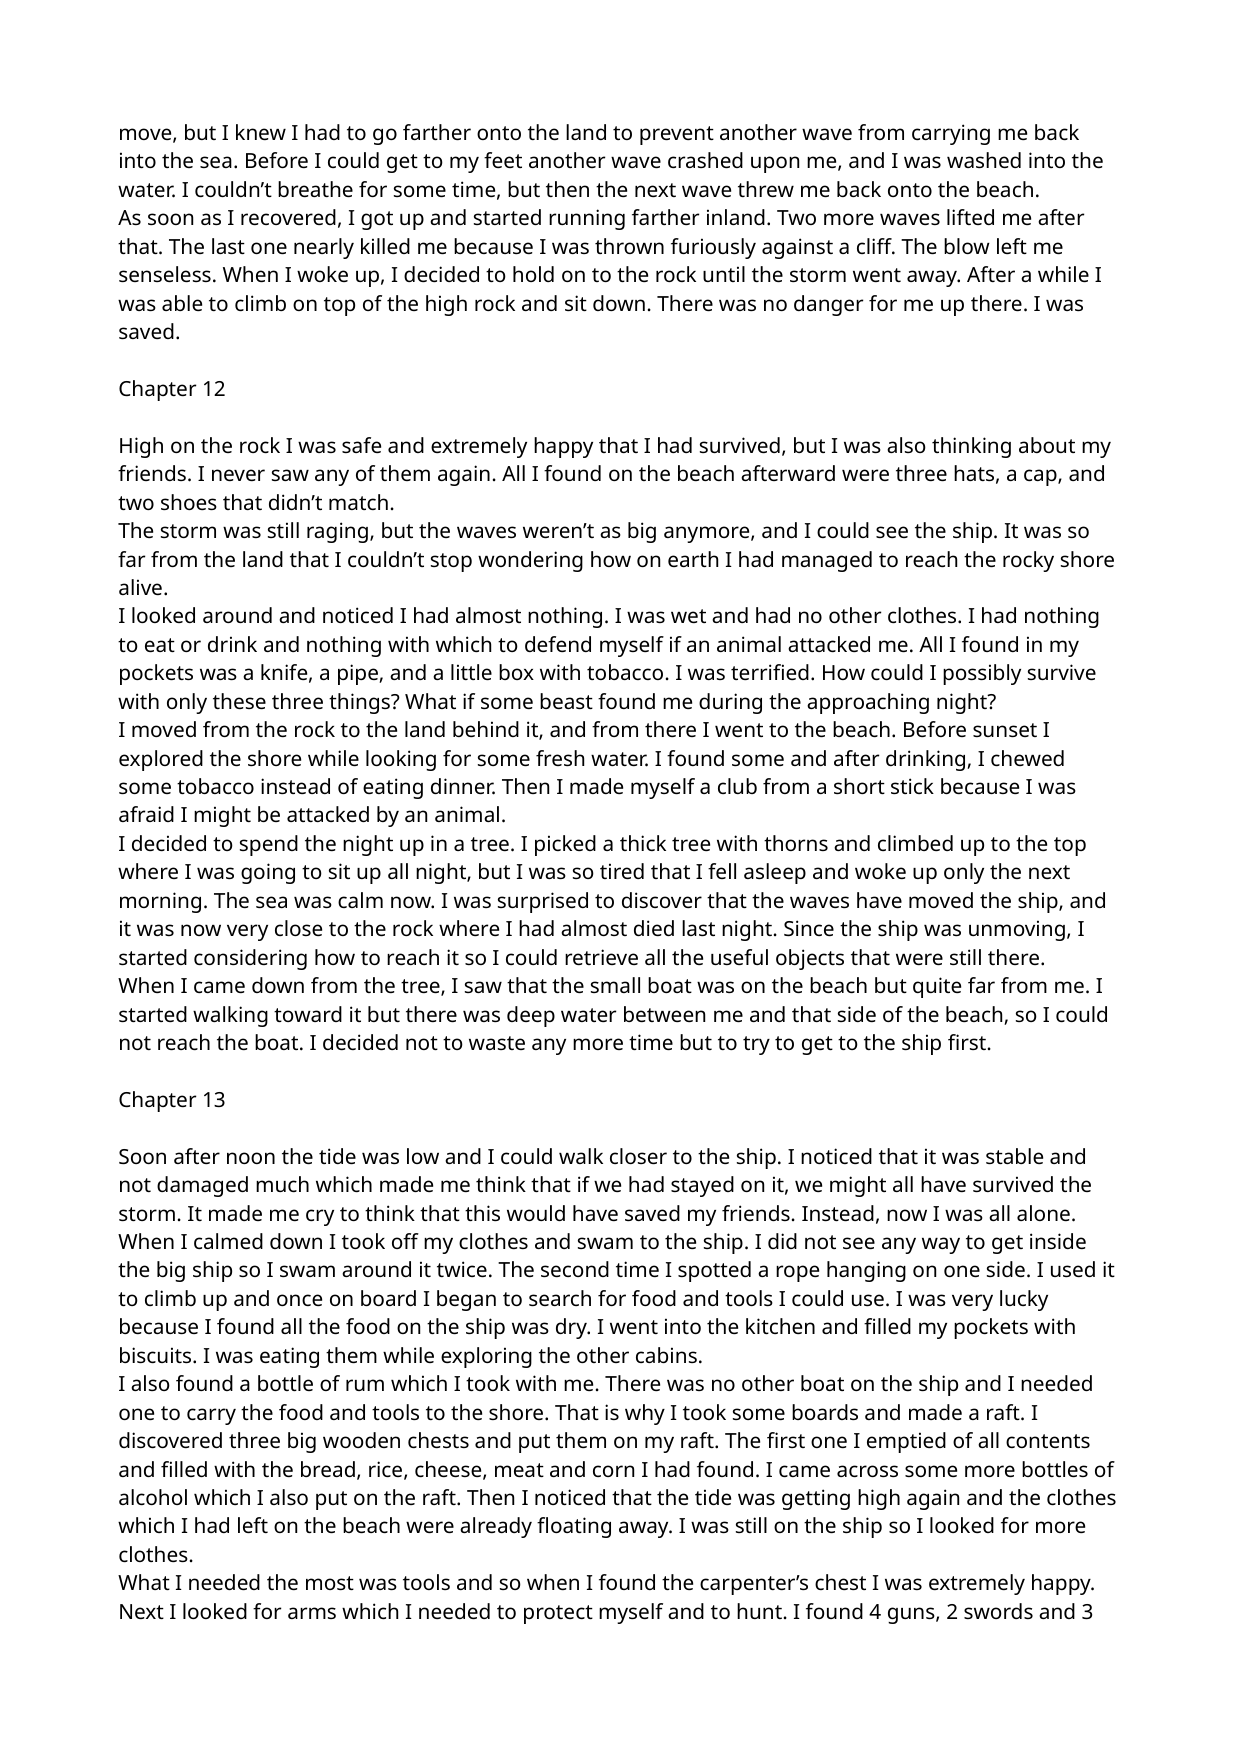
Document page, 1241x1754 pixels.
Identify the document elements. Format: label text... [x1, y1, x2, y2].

text Soon after noon the tide was low and I could walk closer to the ship. I noticed that it was stable and not damaged much which made me think that if we had stayed on it, we might all have survived the storm. It made me cry to think that this would have saved my friends. Instead, now I was all alone. [118, 1142, 1122, 1227]
text I moved from the rock to the land behind it, and from there I went to the beach. Before sunset I explored the shore while looking for some fresh water. I found some and after drinking, I chewed some tobacco instead of eating dinner. Then I made myself a club from a short stick because I was afraid I might be attacked by an animal. [118, 715, 1122, 829]
text I also found a bottle of rum which I took with me. There was no other boat on the ship and I needed one to carry the food and tools to the shore. That is why I took some boards and made a raft. I discovered three big wooden chests and put them on my raft. The first one I emptied of all contents and filled with the bread, rice, cheese, meat and corn I had found. I came across some more bottles of alcohol which I also put on the raft. Then I noticed that the tide was getting high again and the clothes which I had left on the beach were already floating away. I was still on the ship so I looked for more clothes. [118, 1369, 1122, 1568]
text As soon as I recovered, I got up and started running farther inland. Two more waves lifted me after that. The last one nearly killed me because I was thrown furiously against a cliff. The blow left me senseless. When I woke up, I decided to hold on to the rock until the storm went away. After a while I was able to climb on top of the high rock and sit down. There was no danger for me up there. I was saved. [118, 203, 1122, 346]
text I decided to spend the night up in a tree. I picked a thick tree with thorns and climbed up to the top where I was going to sit up all night, but I was so tired that I fell asleep and woke up only the next morning. The sea was calm now. I was surprised to discover that the waves have moved the ship, and it was now very close to the rock where I had almost died last night. Since the ship was unmoving, I started considering how to reach it so I could retrieve all the useful objects that were still there. [118, 829, 1122, 971]
text High on the rock I was safe and extremely happy that I had survived, but I was also thinking about my friends. I never saw any of them again. All I found on the beach afterward were three hats, a cap, and two shoes that didn’t match. [118, 431, 1122, 516]
text When I calmed down I took off my clothes and swam to the ship. I did not see any way to get inside the big ship so I swam around it twice. The second time I spotted a rope hanging on one side. I used it to climb up and once on board I began to search for food and tools I could use. I was very lucky because I found all the food on the ship was dry. I went into the kitchen and filled my pockets with biscuits. I was eating them while exploring the other cabins. [118, 1227, 1122, 1369]
text The storm was still raging, but the waves weren’t as big anymore, and I could see the ship. It was so far from the land that I couldn’t stop wondering how on earth I had managed to reach the rocky shore alive. [118, 516, 1122, 602]
text Chapter 12 [118, 374, 1122, 402]
text I looked around and noticed I had almost nothing. I was wet and had no other clothes. I had nothing to eat or drink and nothing with which to defend myself if an animal attacked me. All I found in my pockets was a knife, a pipe, and a little box with tobacco. I was terrified. How could I possibly survive with only these three things? What if some beast found me during the approaching night? [118, 602, 1122, 715]
text When I came down from the tree, I saw that the small boat was on the beach but quite far from me. I started walking toward it but there was deep water between me and that side of the beach, so I could not reach the boat. I decided not to waste any more time but to try to get to the ship first. [118, 971, 1122, 1057]
text move, but I knew I had to go farther onto the land to prevent another wave from carrying me back into the sea. Before I could get to my feet another wave crashed upon me, and I was washed into the water. I couldn’t breathe for some time, but then the next wave threw me back onto the beach. [118, 118, 1122, 203]
text Chapter 13 [118, 1085, 1122, 1113]
text What I needed the most was tools and so when I found the carpenter’s chest I was extremely happy. Next I looked for arms which I needed to protect myself and to hunt. I found 4 guns, 2 swords and 3 [118, 1568, 1122, 1625]
